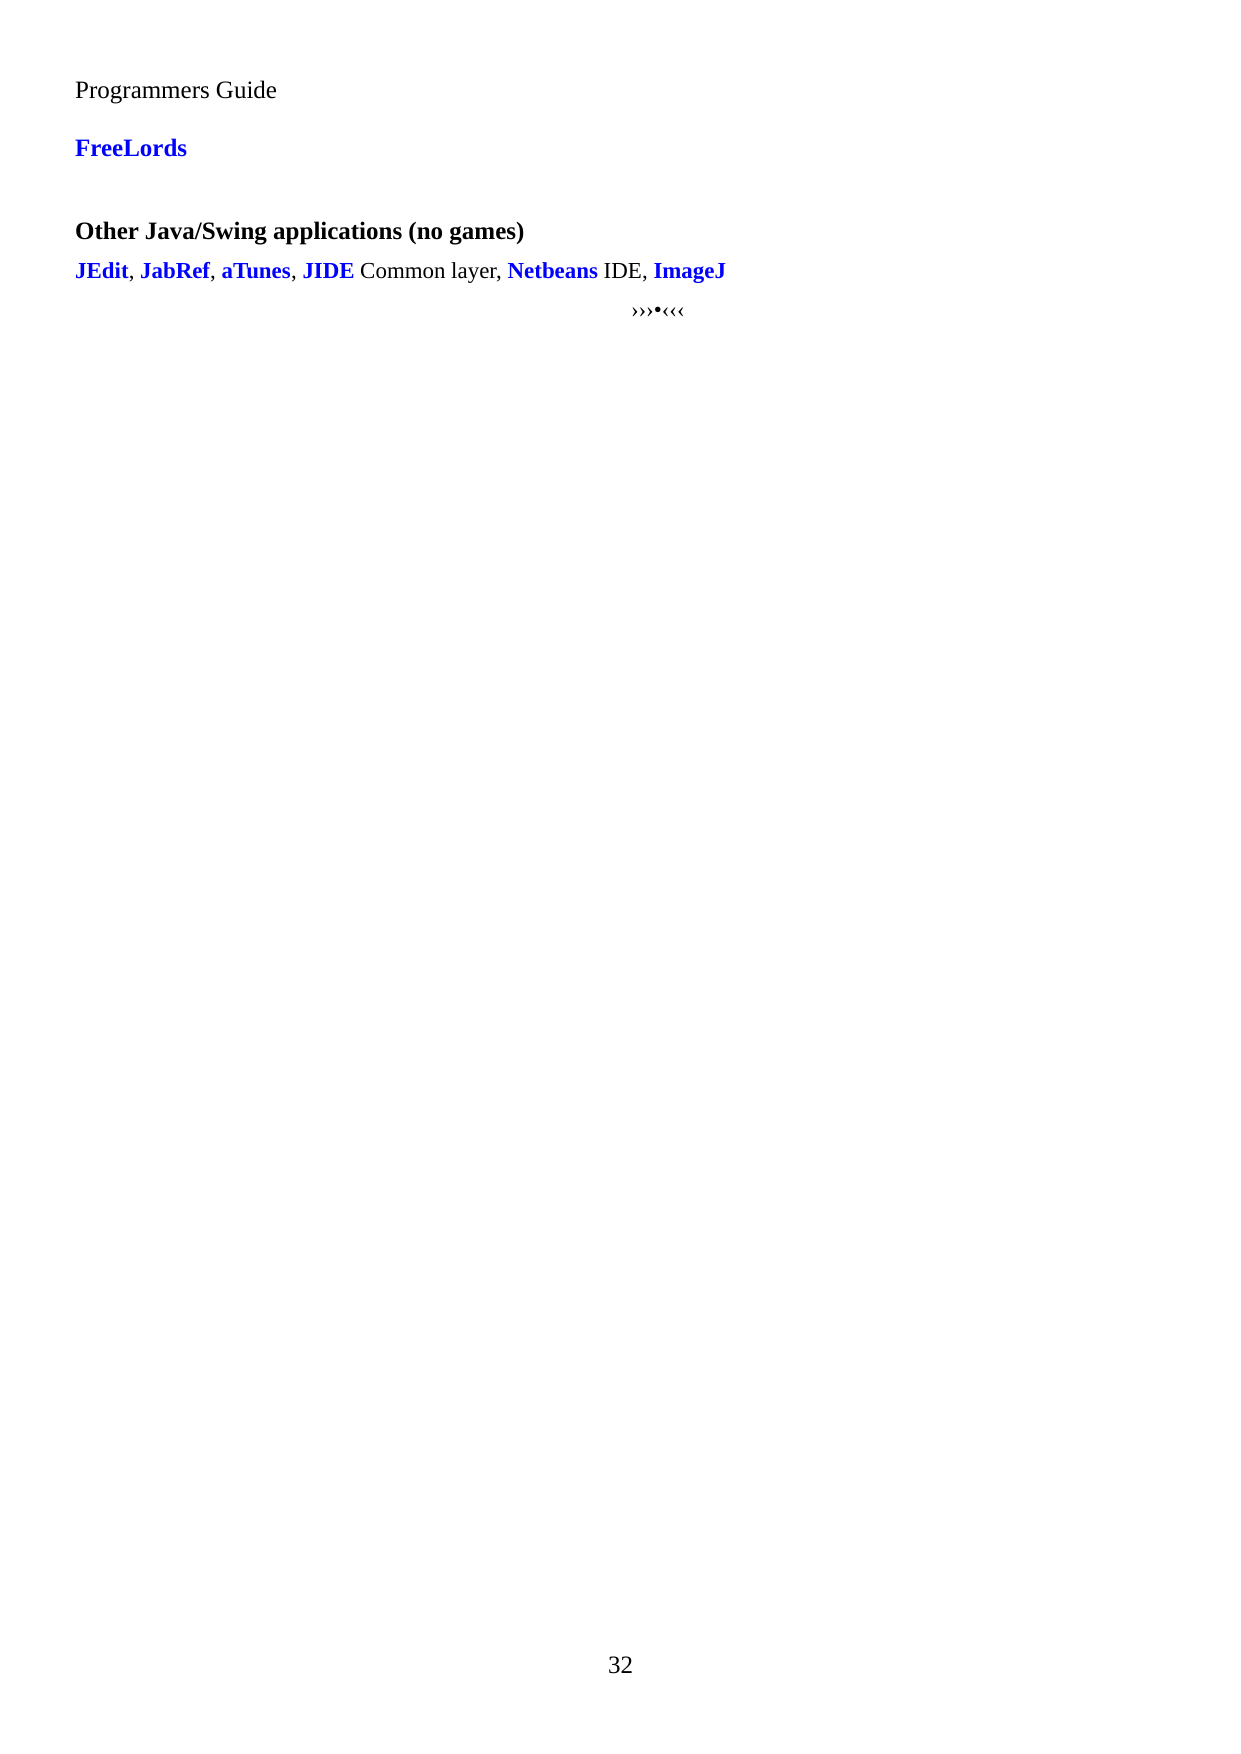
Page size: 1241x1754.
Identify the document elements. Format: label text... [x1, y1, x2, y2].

text Other Java/Swing applications (no games) [75, 216, 1166, 244]
list ›››•‹‹‹ [112, 296, 1166, 322]
text FreeLords [75, 133, 1166, 162]
text JEdit, JabRef, aTunes, JIDE Common layer, Netbeans IDE, ImageJ [75, 257, 1166, 283]
